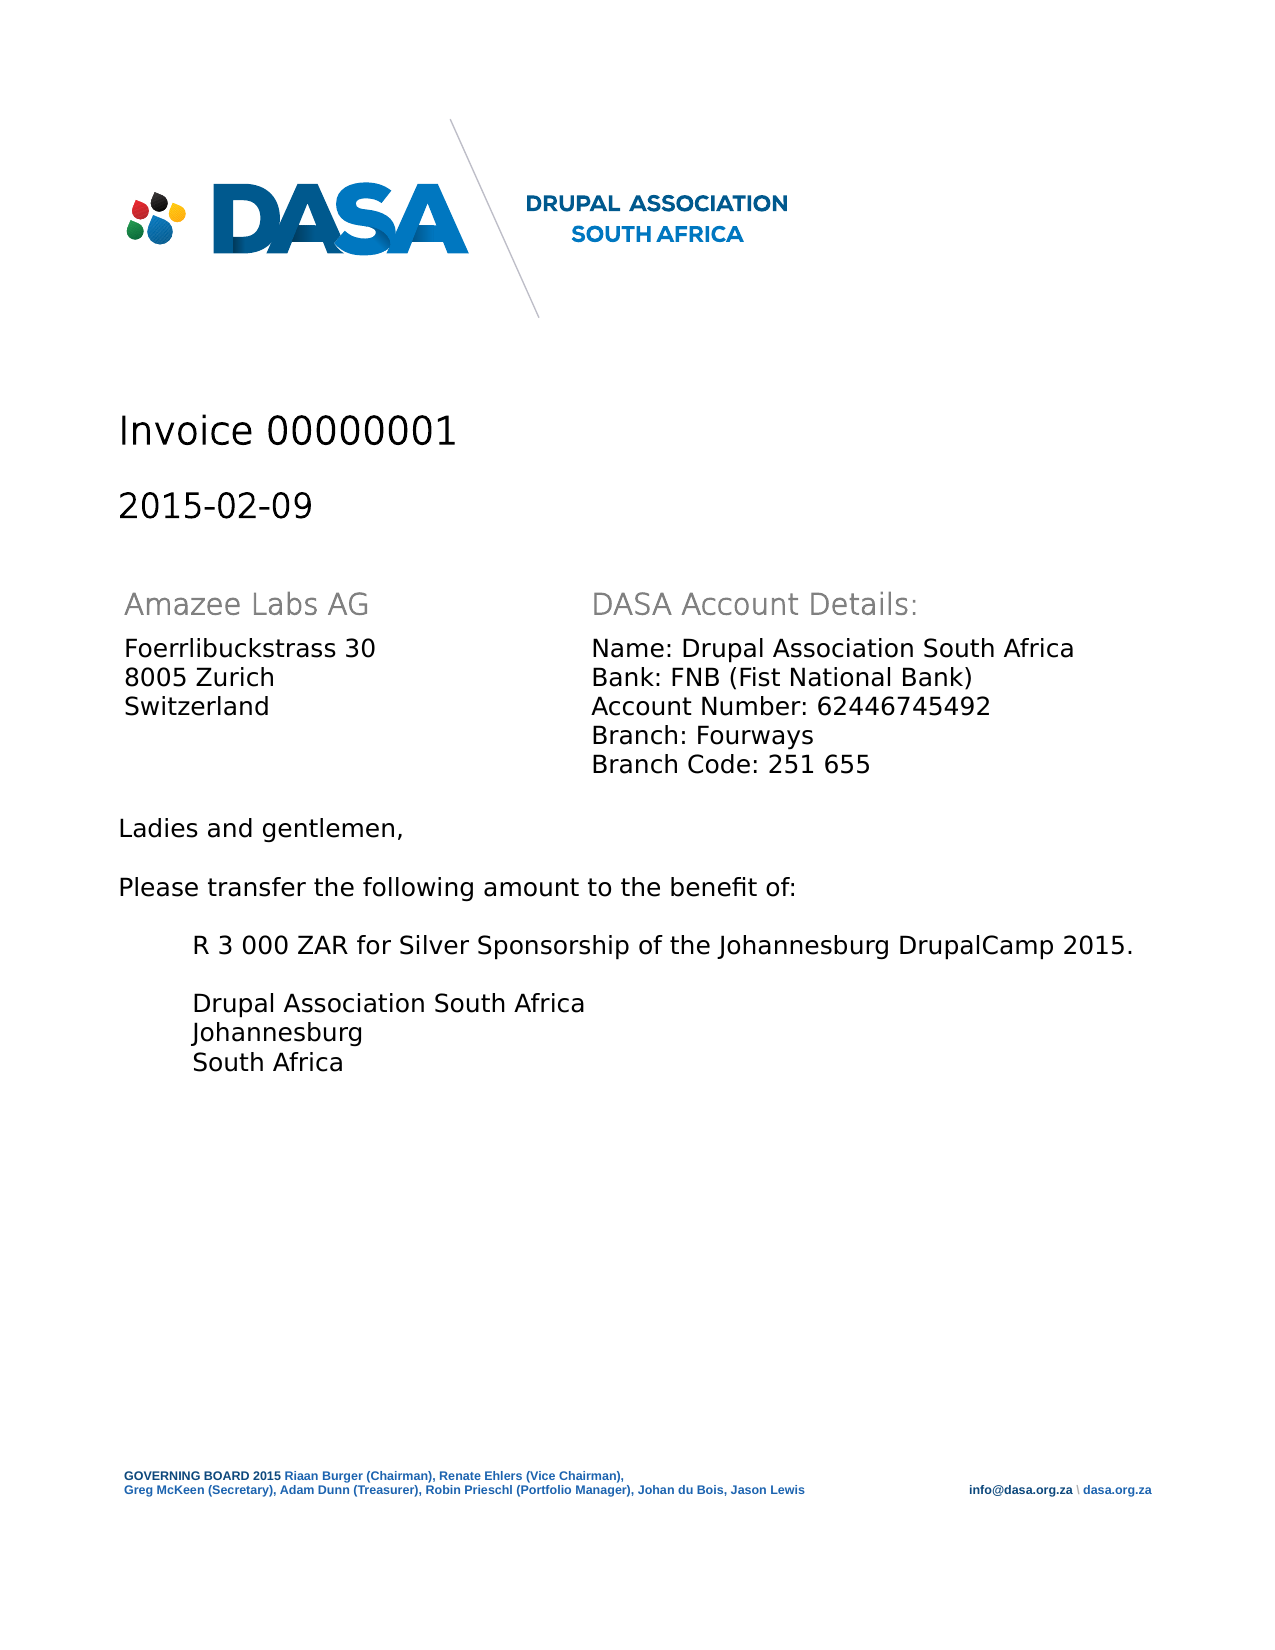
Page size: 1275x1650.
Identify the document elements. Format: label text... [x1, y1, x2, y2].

table_header Amazee Labs AG Foerrlibuckstrass 30 8005 Zurich Switzerland [118, 567, 585, 785]
text R 3 000 ZAR for Silver Sponsorship of the Johannesburg DrupalCamp 2015. [192, 931, 1157, 960]
subtitle Invoice 00000001 [118, 409, 1157, 453]
subtitle 2015-02-09 [118, 486, 1157, 525]
text Ladies and gentlemen, [118, 814, 1157, 844]
table_header DASA Account Details: Name: Drupal Association South Africa Bank: FNB (Fist National Bank) Account Number: 62446745492 Branch: Fourways Branch Code: 251 655 [585, 567, 1157, 785]
text Johannesburg [192, 1019, 1157, 1048]
text Drupal Association South Africa [192, 989, 1157, 1019]
text South Africa [192, 1048, 1157, 1077]
text Please transfer the following amount to the benefit of: [118, 873, 1157, 902]
